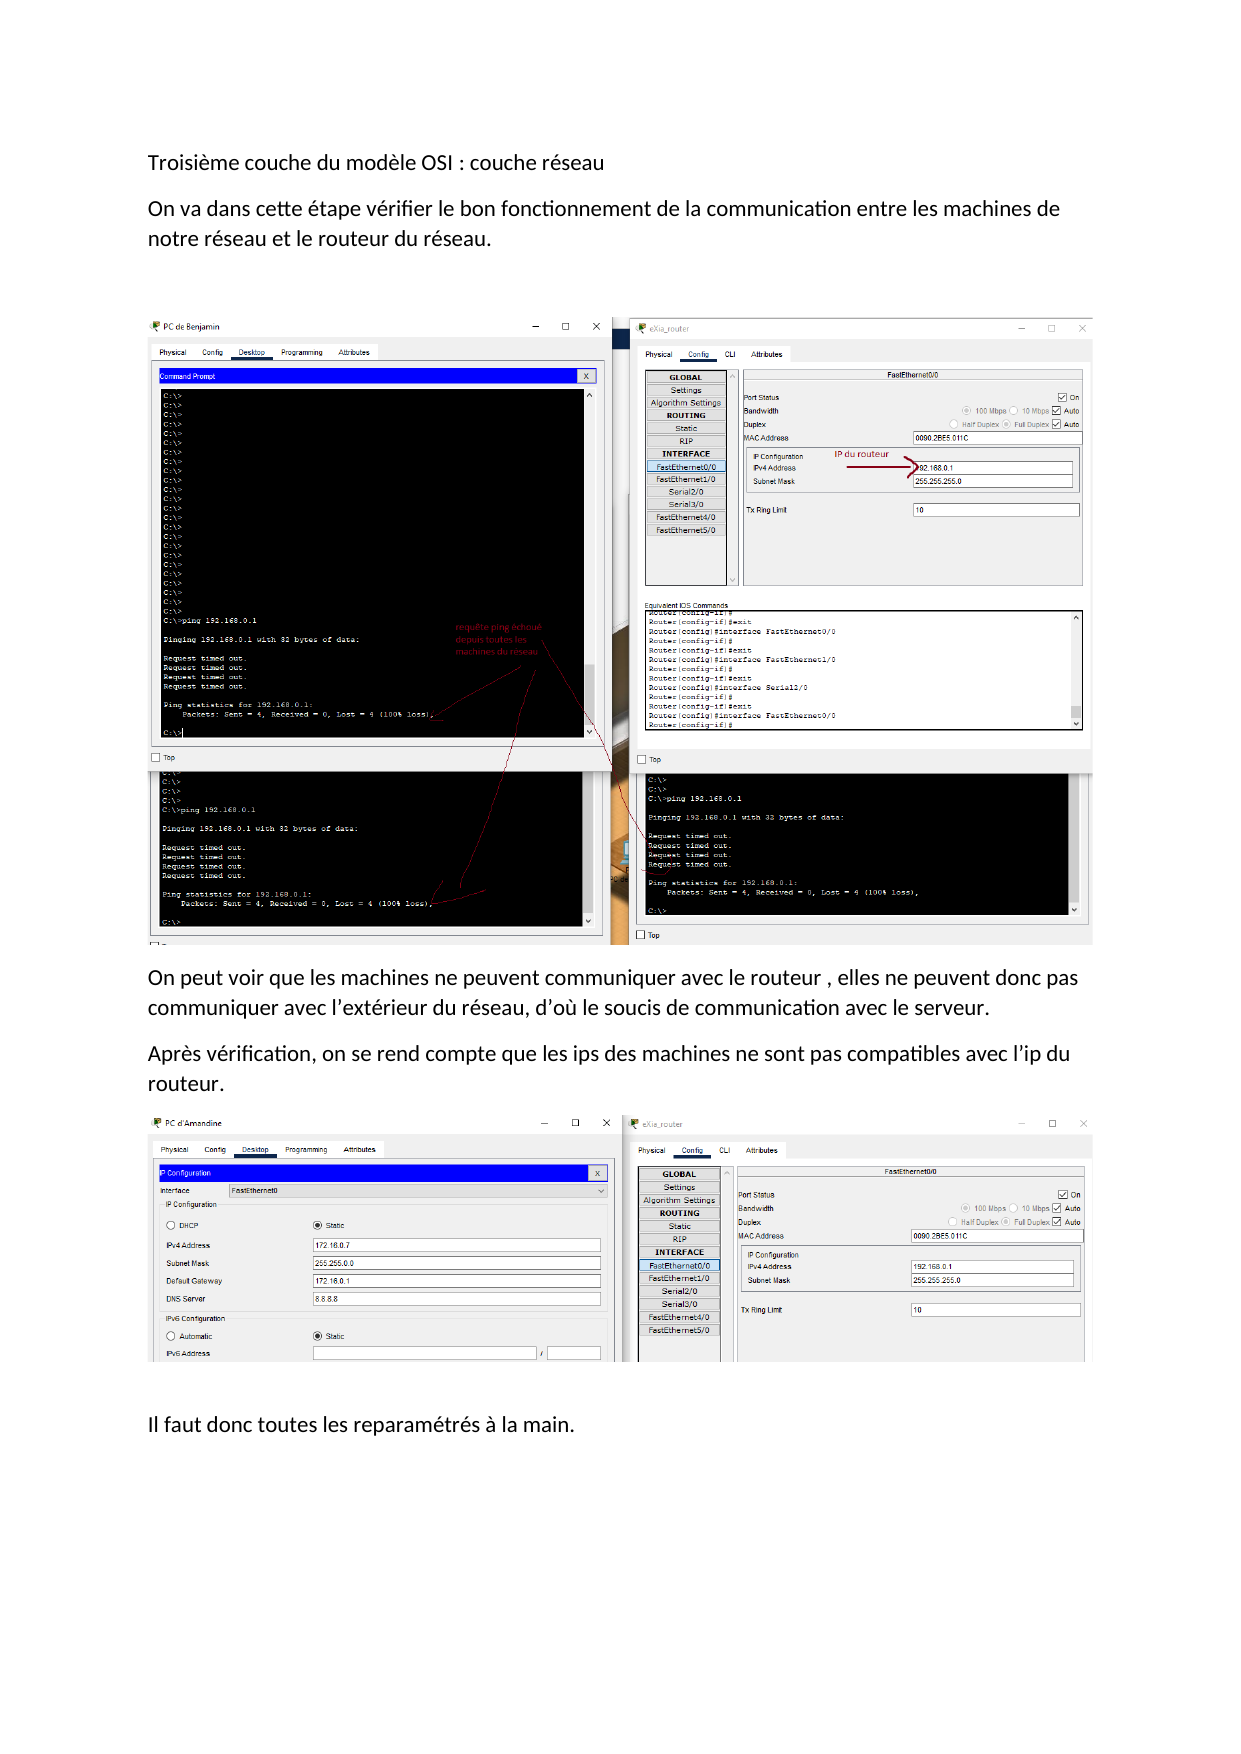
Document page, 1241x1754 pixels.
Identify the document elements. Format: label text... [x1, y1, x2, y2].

text Après vérification, on se rend compte que les ips des machines ne sont pas compatibles avec l’ip du routeur. [148, 1039, 1093, 1097]
text Troisième couche du modèle OSI : couche réseau [148, 148, 1093, 176]
text Il faut donc toutes les reparamétrés à la main. [148, 1410, 1093, 1438]
text On va dans cette étape vérifier le bon fonctionnement de la communication entre les machines de notre réseau et le routeur du réseau. [148, 194, 1093, 252]
text On peut voir que les machines ne peuvent communiquer avec le routeur , elles ne peuvent donc pas communiquer avec l’extérieur du réseau, d’où le soucis de communication avec le serveur. [148, 963, 1093, 1021]
